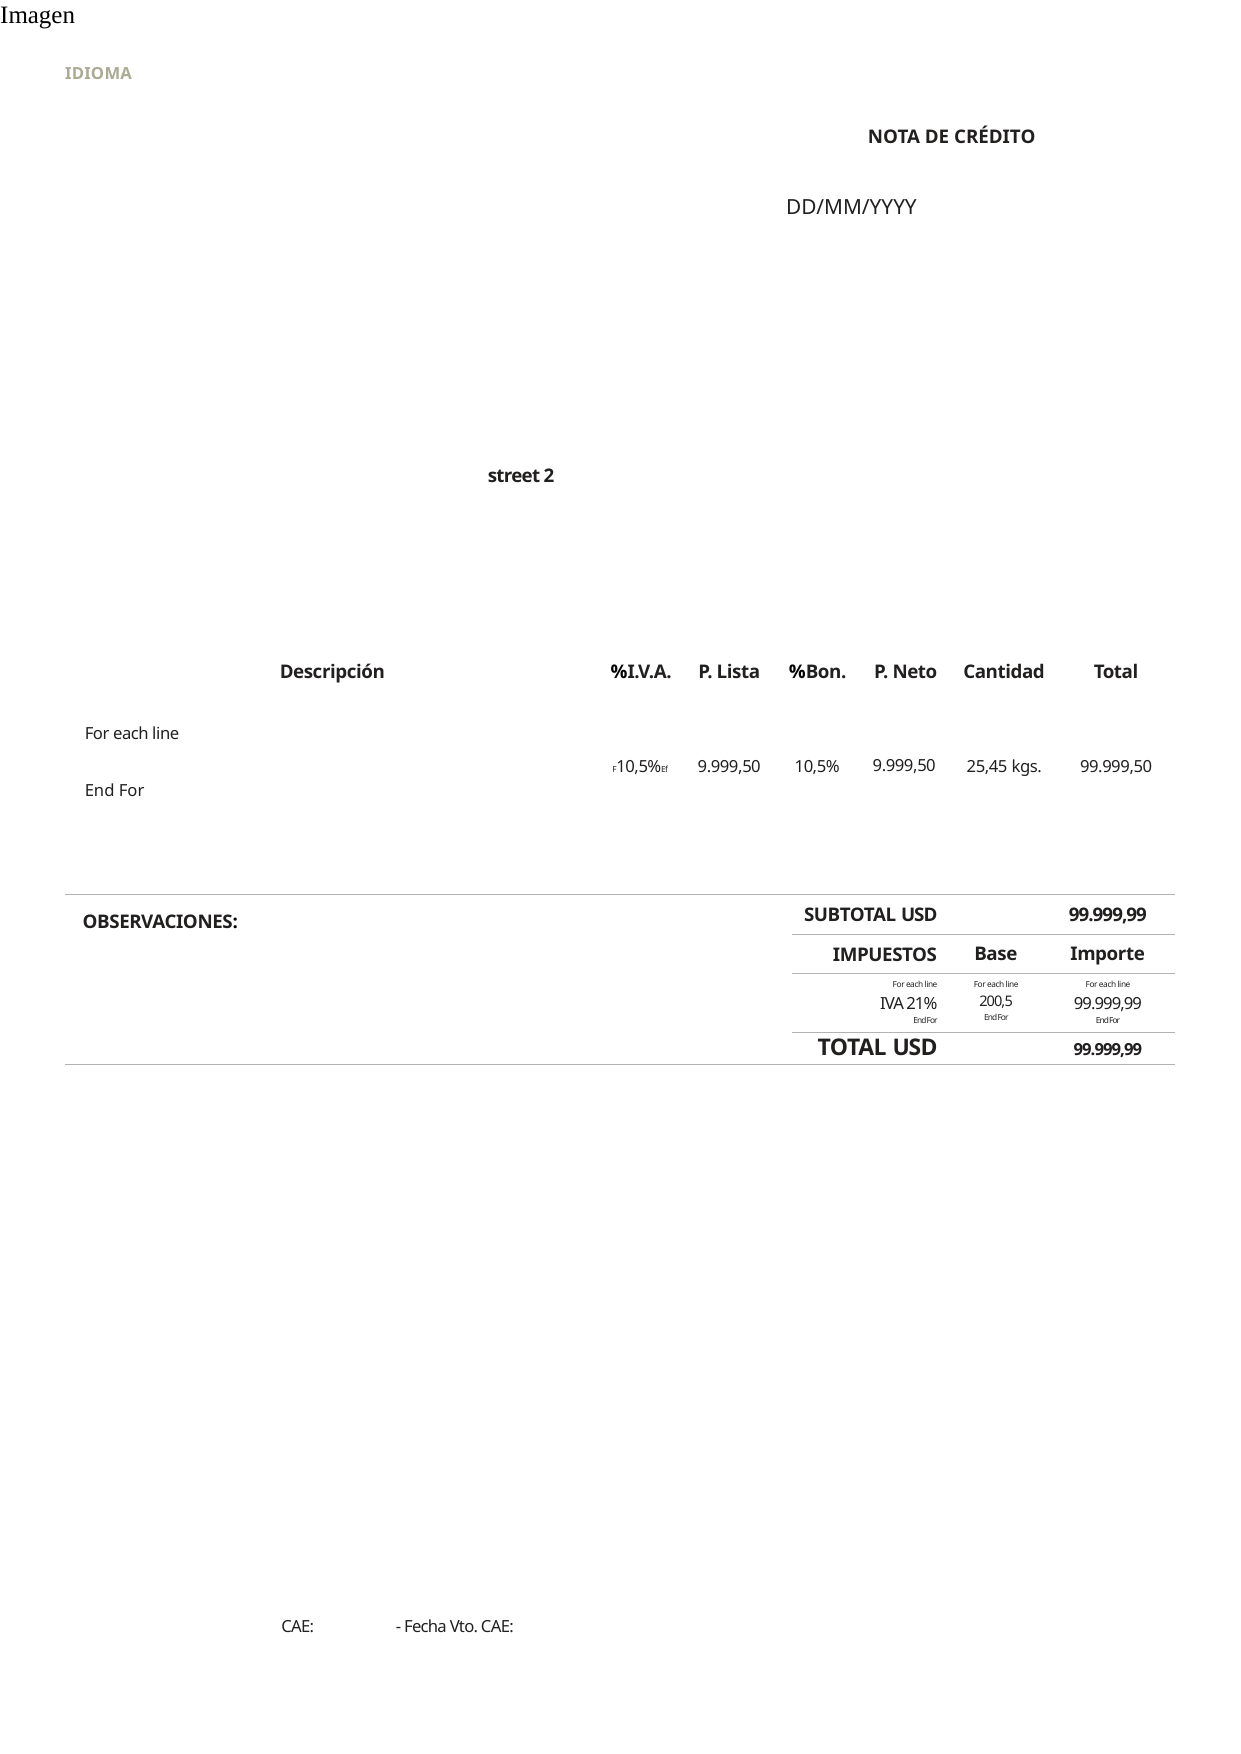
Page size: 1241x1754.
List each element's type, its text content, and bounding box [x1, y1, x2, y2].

table_header OBSERVACIONES: <o.comment> [65, 895, 792, 1064]
table_header [1057, 722, 1175, 751]
table_cell IMPUESTOS [792, 935, 952, 973]
table_header [857, 722, 951, 751]
table_cell [952, 1033, 1040, 1064]
table_header SUBTOTAL USD [792, 895, 952, 934]
table_header [778, 722, 857, 751]
table_header [681, 722, 777, 751]
table_cell For each line 200,5 End For [952, 974, 1040, 1032]
table_cell [599, 779, 681, 808]
table_cell Base [952, 935, 1040, 973]
table_cell [951, 779, 1057, 808]
table_header For each line [65, 722, 599, 751]
table_cell [1057, 779, 1175, 808]
table_cell End For [65, 779, 599, 808]
table_cell [778, 779, 857, 808]
table_header 99.999,99 [1040, 895, 1175, 934]
table_cell 9.999,50 [857, 751, 951, 779]
table_cell <line.name[0:108]> [65, 751, 599, 779]
table_cell Importe [1040, 935, 1175, 973]
table_cell F10,5%Ef [599, 751, 681, 779]
table_header [951, 722, 1057, 751]
table_cell 99.999,50 [1057, 751, 1175, 779]
table_cell [857, 779, 951, 808]
table_cell For each line 99.999,99 End For [1040, 974, 1175, 1032]
table_header [952, 895, 1040, 934]
table_cell For each line IVA 21% End For [792, 974, 952, 1032]
table_cell 9.999,50 [681, 751, 777, 779]
table_cell TOTAL USD [792, 1033, 952, 1064]
table_header [599, 722, 681, 751]
table_cell 25,45 kgs. [951, 751, 1057, 779]
table_cell 10,5% [778, 751, 857, 779]
table_cell [681, 779, 777, 808]
table_cell 99.999,99 [1040, 1033, 1175, 1064]
